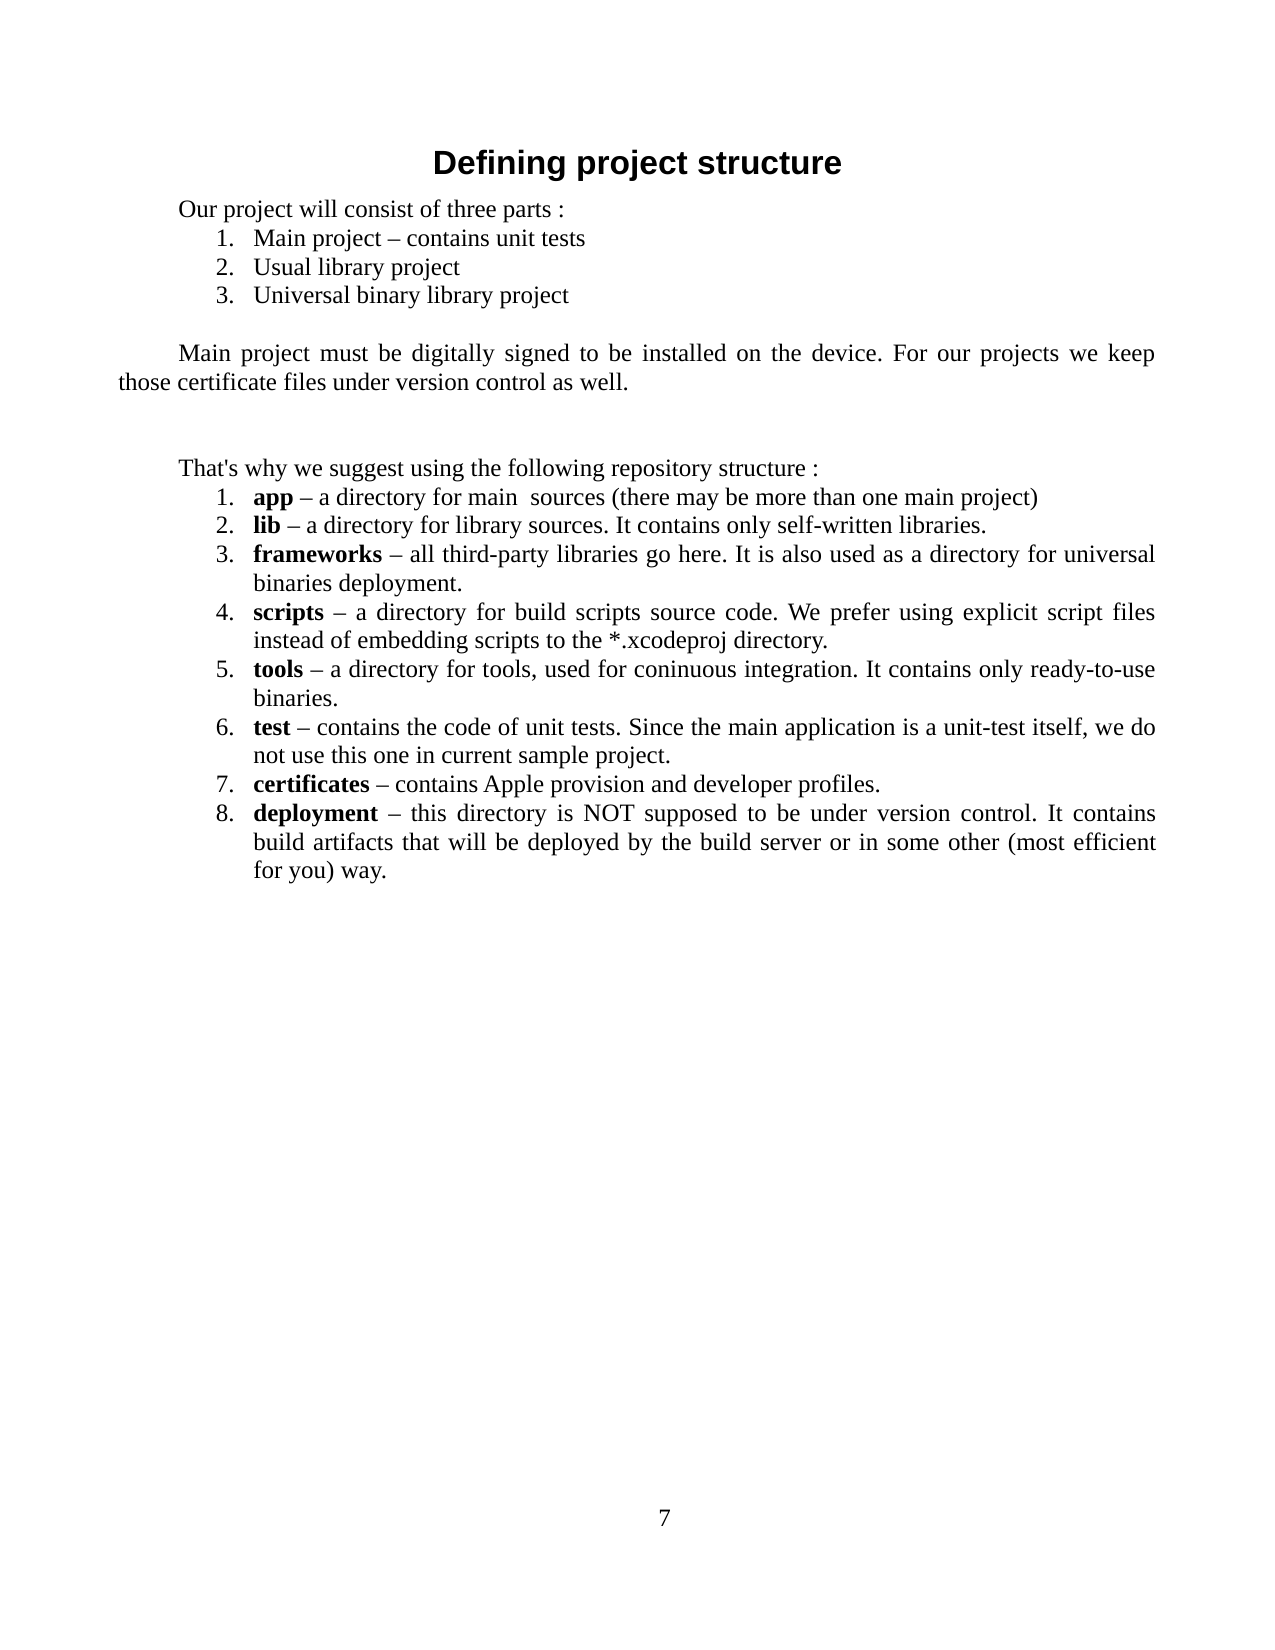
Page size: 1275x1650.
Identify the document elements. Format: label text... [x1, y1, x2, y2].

list deployment – this directory is NOT supposed to be under version control. It contains build artifacts that will be deployed by the build server or in some other (most efficient for you) way. [216, 798, 1157, 884]
list frameworks – all third-party libraries go here. It is also used as a directory for universal binaries deployment. [216, 539, 1157, 597]
list Universal binary library project [216, 281, 1157, 309]
list certificates – contains Apple provision and developer profiles. [216, 769, 1157, 798]
list app – a directory for main sources (there may be more than one main project) [216, 482, 1157, 511]
list tools – a directory for tools, used for coninuous integration. It contains only ready-to-use binaries. [216, 654, 1157, 712]
list Usual library project [216, 252, 1157, 281]
subtitle Defining project structure [118, 143, 1157, 182]
list Main project – contains unit tests [216, 223, 1157, 252]
text Main project must be digitally signed to be installed on the device. For our projects we keep those certificate files under version control as well. [118, 338, 1157, 396]
text That's why we suggest using the following repository structure : [118, 453, 1157, 482]
text Our project will consist of three parts : [118, 194, 1157, 223]
list scripts – a directory for build scripts source code. We prefer using explicit script files instead of embedding scripts to the *.xcodeproj directory. [216, 597, 1157, 654]
list test – contains the code of unit tests. Since the main application is a unit-test itself, we do not use this one in current sample project. [216, 712, 1157, 769]
list lib – a directory for library sources. It contains only self-written libraries. [216, 511, 1157, 539]
